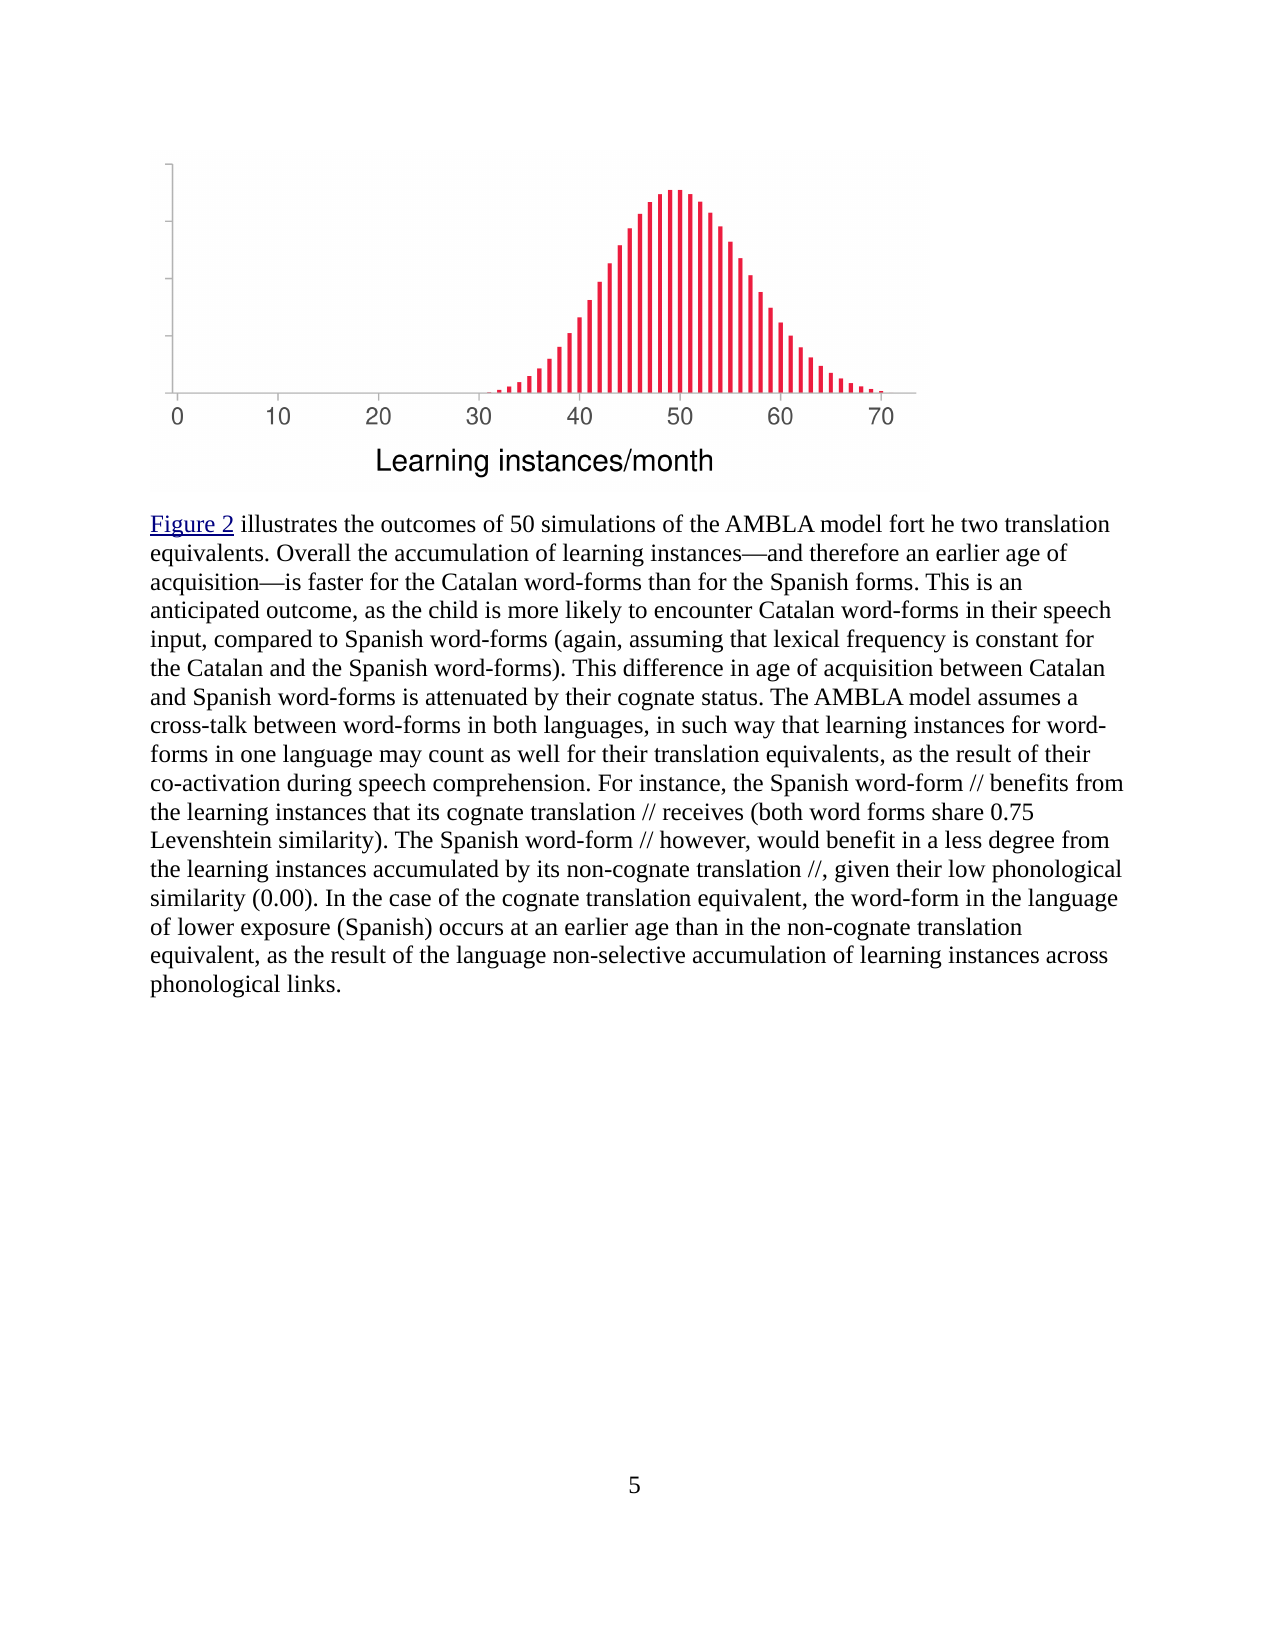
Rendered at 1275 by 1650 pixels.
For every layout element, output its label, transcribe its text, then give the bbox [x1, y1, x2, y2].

text Figure 2 illustrates the outcomes of 50 simulations of the AMBLA model fort he two translation equivalents. Overall the accumulation of learning instances—and therefore an earlier age of acquisition—is faster for the Catalan word-forms than for the Spanish forms. This is an anticipated outcome, as the child is more likely to encounter Catalan word-forms in their speech input, compared to Spanish word-forms (again, assuming that lexical frequency is constant for the Catalan and the Spanish word-forms). This difference in age of acquisition between Catalan and Spanish word-forms is attenuated by their cognate status. The AMBLA model assumes a cross-talk between word-forms in both languages, in such way that learning instances for word-forms in one language may count as well for their translation equivalents, as the result of their co-activation during speech comprehension. For instance, the Spanish word-form // benefits from the learning instances that its cognate translation // receives (both word forms share 0.75 Levenshtein similarity). The Spanish word-form // however, would benefit in a less degree from the learning instances accumulated by its non-cognate translation //, given their low phonological similarity (0.00). In the case of the cognate translation equivalent, the word-form in the language of lower exposure (Spanish) occurs at an earlier age than in the non-cognate translation equivalent, as the result of the language non-selective accumulation of learning instances across phonological links. [150, 509, 1125, 998]
picture [150, 150, 930, 492]
